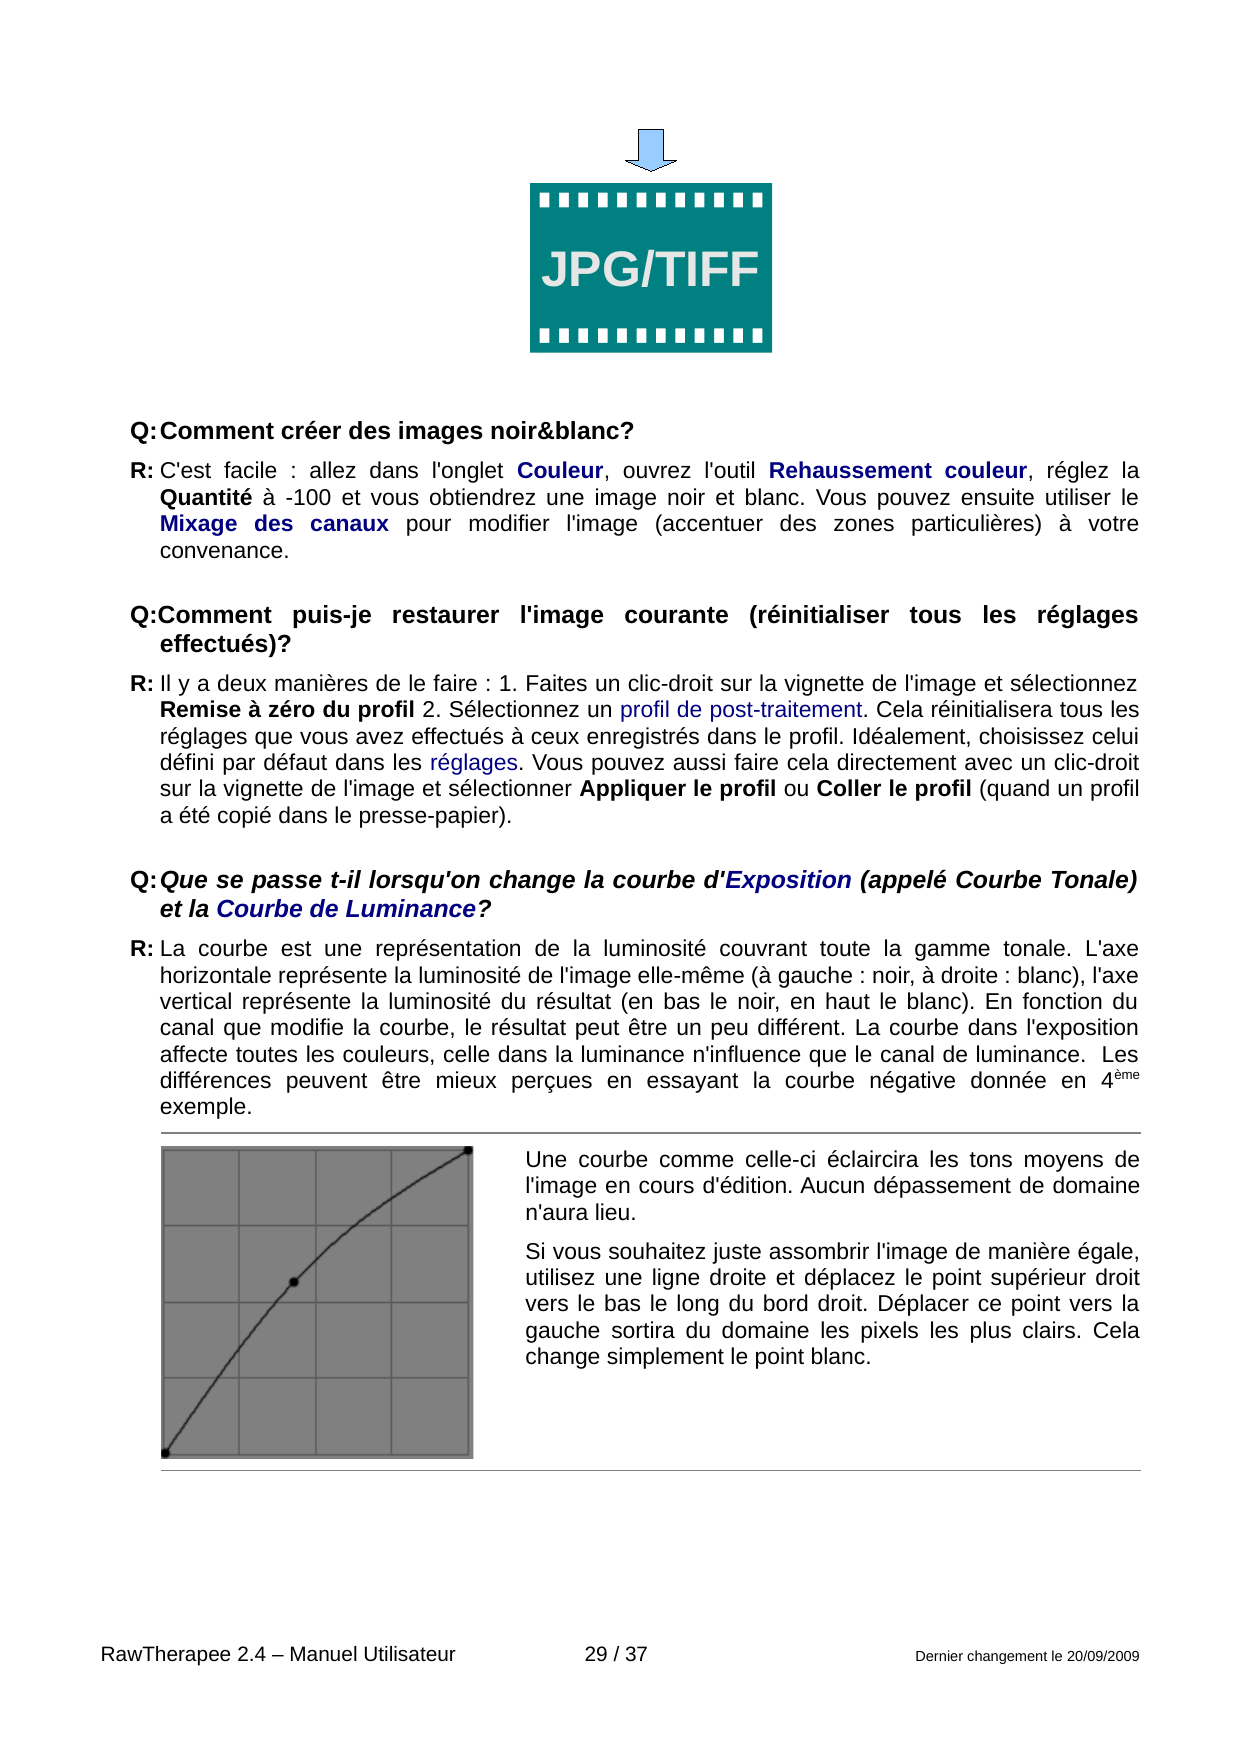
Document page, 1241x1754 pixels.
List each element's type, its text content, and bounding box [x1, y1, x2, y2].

table_cell [656, 193, 665, 207]
table_cell [540, 193, 549, 207]
table_cell [734, 329, 743, 342]
text R: C'est facile : allez dans l'onglet Couleur, ouvrez l'outil Rehaussement couleur, réglez la Quantité à -100 et vous obtiendrez une image noir et blanc. Vous pouvez ensuite utiliser le Mixage des canaux pour modifier l'image (accentuer des zones particulières) à votre convenance. [130, 457, 1140, 563]
table_cell [676, 193, 685, 207]
table_cell [753, 193, 762, 207]
table_cell [579, 329, 588, 342]
table_header [161, 1134, 525, 1470]
table_cell [637, 193, 646, 207]
table_cell [695, 193, 704, 207]
table_cell [637, 329, 646, 342]
table_cell [695, 329, 704, 342]
text R: Il y a deux manières de le faire : 1. Faites un clic-droit sur la vignette de l'image et sélectionnez Remise à zéro du profil 2. Sélectionnez un profil de post-traitement. Cela réinitialisera tous les réglages que vous avez effectués à ceux enregistrés dans le profil. Idéalement, choisissez celui défini par défaut dans les réglages. Vous pouvez aussi faire cela directement avec un clic-droit sur la vignette de l'image et sélectionner Appliquer le profil ou Coller le profil (quand un profil a été copié dans le presse-papier). [130, 670, 1140, 828]
table_cell [579, 193, 588, 207]
picture [161, 1146, 474, 1459]
table_cell [656, 329, 665, 342]
table_cell [598, 329, 607, 342]
table_cell [618, 193, 626, 207]
table_cell [715, 329, 723, 342]
subtitle Q: Comment créer des images noir&blanc? [130, 416, 1140, 445]
table_cell [560, 329, 568, 342]
table_header Une courbe comme celle-ci éclaircira les tons moyens de l'image en cours d'édition. Aucun dépassement de domaine n'aura lieu. Si vous souhaitez juste assombrir l'image de manière égale, utilisez une ligne droite et déplacez le point supérieur droit vers le bas le long du bord droit. Déplacer ce point vers la gauche sortira du domaine les pixels les plus clairs. Cela change simplement le point blanc. [525, 1134, 1141, 1470]
text R: La courbe est une représentation de la luminosité couvrant toute la gamme tonale. L'axe horizontale représente la luminosité de l'image elle-même (à gauche : noir, à droite : blanc), l'axe vertical représente la luminosité du résultat (en bas le noir, en haut le blanc). En fonction du canal que modifie la courbe, le résultat peut être un peu différent. La courbe dans l'exposition affecte toutes les couleurs, celle dans la luminance n'influence que le canal de luminance. Les différences peuvent être mieux perçues en essayant la courbe négative donnée en 4ème exemple. [130, 935, 1140, 1120]
table_cell [540, 329, 549, 342]
table_cell [161, 112, 1141, 353]
table_cell [560, 193, 568, 207]
subtitle Q:Comment puis-je restaurer l'image courante (réinitialiser tous les réglages effectués)? [130, 600, 1140, 657]
table_cell [598, 193, 607, 207]
table_cell [734, 193, 743, 207]
table_cell [676, 329, 685, 342]
table_cell [753, 329, 762, 342]
table_cell [715, 193, 723, 207]
subtitle Q: Que se passe t-il lorsqu'on change la courbe d'Exposition (appelé Courbe Tonale) et la Courbe de Luminance? [130, 866, 1140, 923]
table_cell [618, 329, 626, 342]
